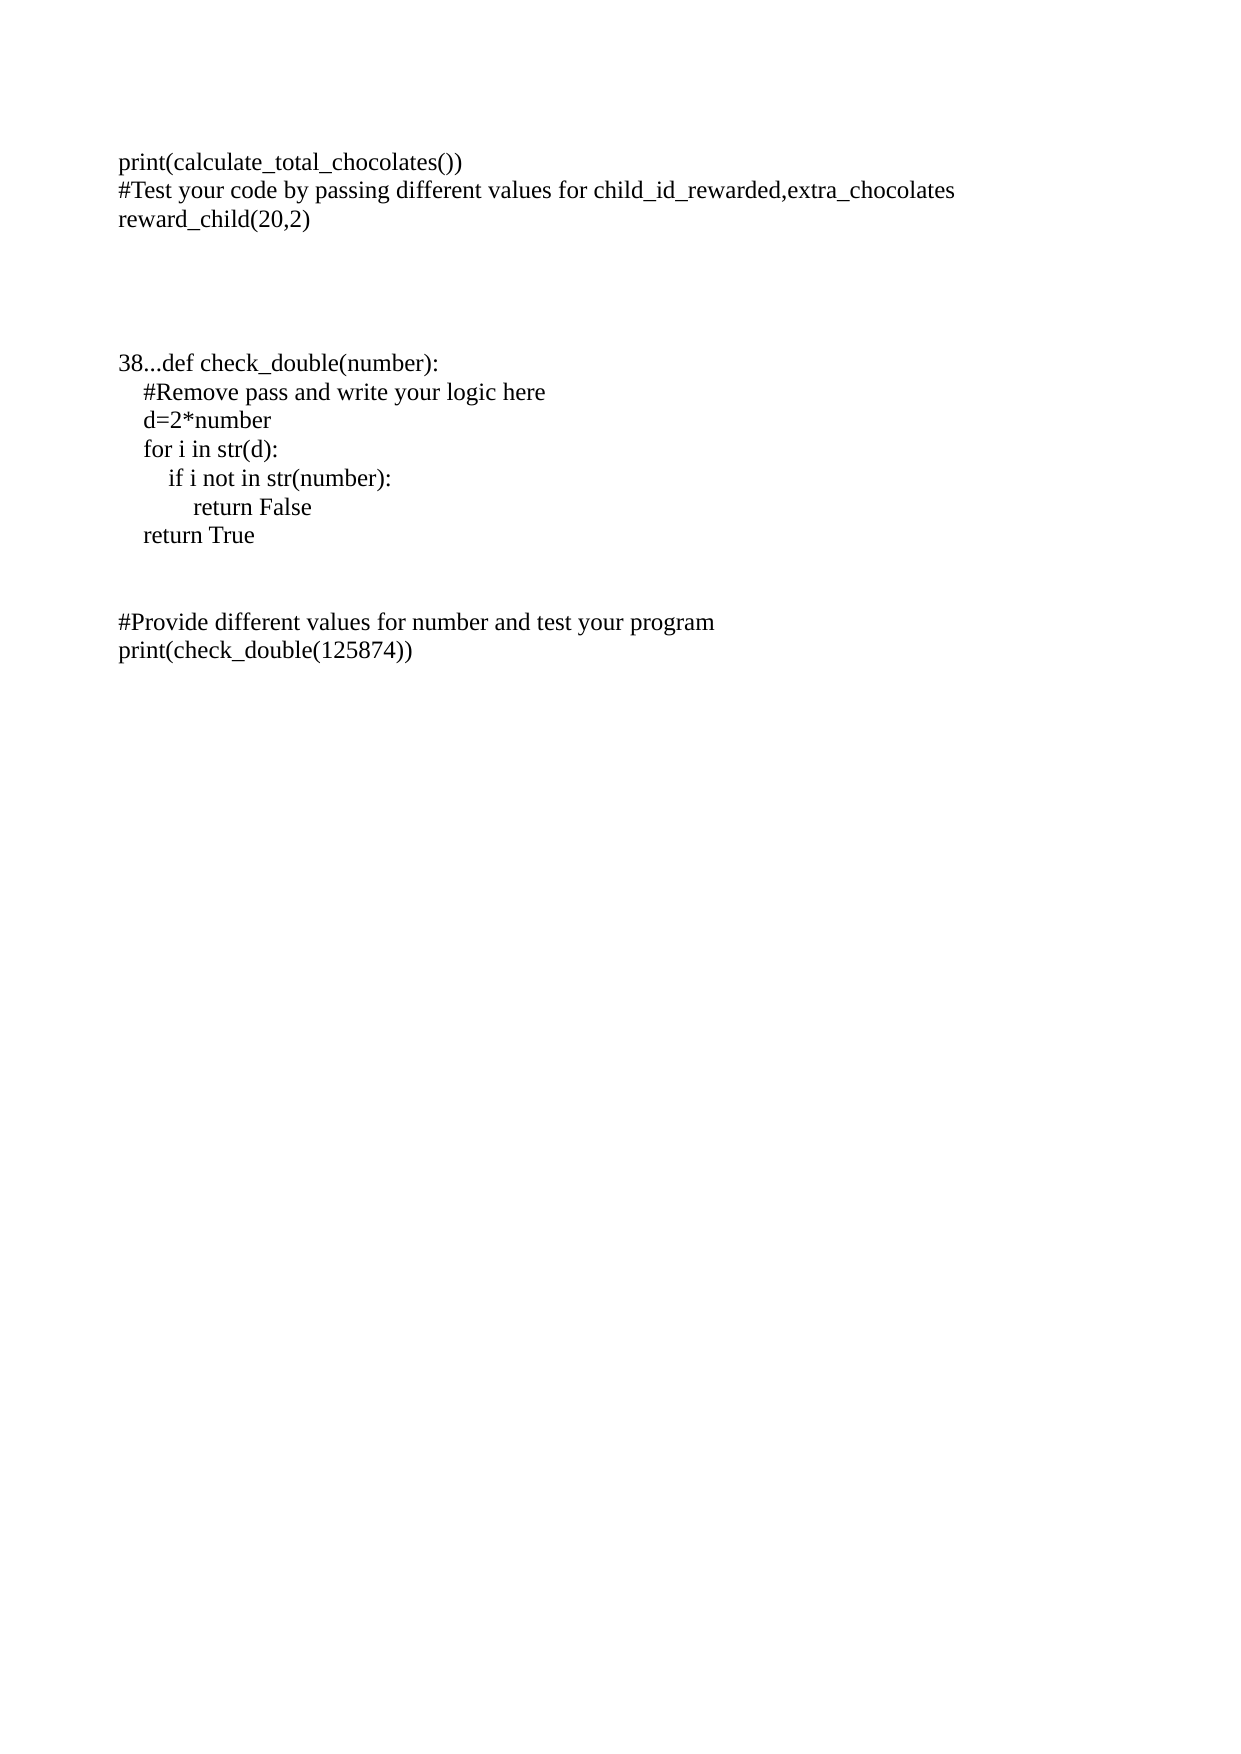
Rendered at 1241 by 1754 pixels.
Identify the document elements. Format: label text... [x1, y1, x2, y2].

text #Remove pass and write your logic here [118, 377, 1122, 406]
text #Provide different values for number and test your program [118, 607, 1122, 636]
text print(check_double(125874)) [118, 636, 1122, 664]
text #Test your code by passing different values for child_id_rewarded,extra_chocolates [118, 176, 1122, 204]
text 38...def check_double(number): [118, 348, 1122, 377]
text if i not in str(number): [118, 463, 1122, 492]
text d=2*number [118, 406, 1122, 434]
text return False [118, 492, 1122, 521]
text reward_child(20,2) [118, 204, 1122, 233]
text for i in str(d): [118, 434, 1122, 463]
text return True [118, 521, 1122, 549]
text print(calculate_total_chocolates()) [118, 147, 1122, 176]
